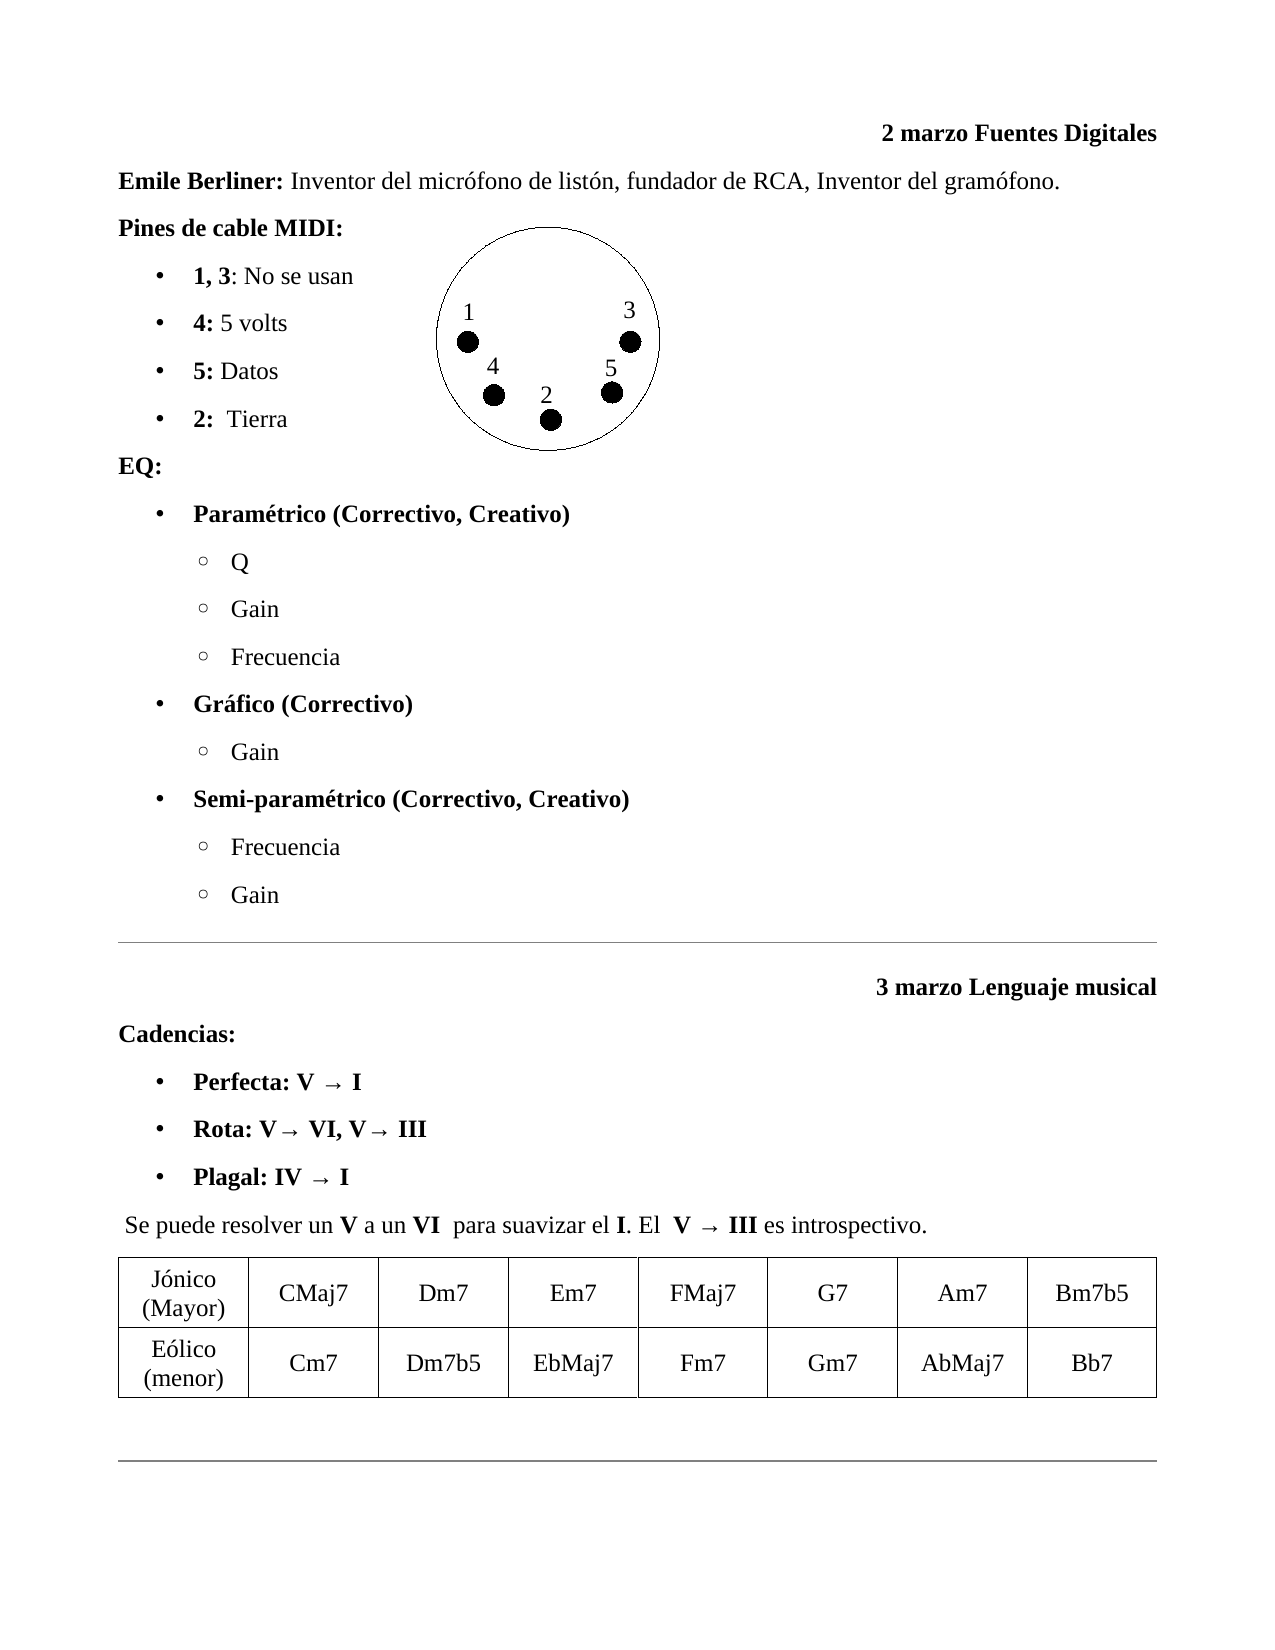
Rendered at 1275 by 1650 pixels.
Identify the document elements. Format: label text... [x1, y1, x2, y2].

table_header FMaj7 [639, 1258, 767, 1327]
table_cell Fm7 [639, 1328, 767, 1397]
list [656, 308, 1157, 337]
list Gráfico (Correctivo) [156, 689, 1157, 718]
table_header Bm7b5 [1028, 1258, 1156, 1327]
list [629, 261, 1157, 290]
list Plagal: IV → I [156, 1162, 1157, 1191]
table_cell AbMaj7 [898, 1328, 1027, 1397]
list Frecuencia [193, 832, 1157, 861]
list 1, 3: No se usan [156, 261, 467, 290]
list Rota: V→ VI, V→ III [156, 1114, 1157, 1143]
list Frecuencia [193, 642, 1157, 671]
table_header CMaj7 [249, 1258, 378, 1327]
table_cell Eólico (menor) [119, 1328, 248, 1397]
table_header Dm7 [379, 1258, 508, 1327]
list 2: Tierra [156, 404, 485, 432]
table_header Jónico (Mayor) [119, 1258, 248, 1327]
table_cell Bb7 [1028, 1328, 1156, 1397]
list Gain [193, 880, 1157, 908]
table_cell Cm7 [249, 1328, 378, 1397]
list 5: Datos [156, 356, 445, 385]
table_header Am7 [898, 1258, 1027, 1327]
list Paramétrico (Correctivo, Creativo) [156, 499, 1157, 528]
text Se puede resolver un V a un VI para suavizar el I. El V → III es introspectivo. [118, 1210, 1157, 1238]
list Q [193, 547, 1157, 575]
text Pines de cable MIDI: [118, 213, 1157, 242]
list [651, 356, 1157, 385]
list 4: 5 volts [156, 308, 440, 337]
list Gain [193, 594, 1157, 623]
table_cell Gm7 [768, 1328, 897, 1397]
list Gain [193, 737, 1157, 766]
table_header Em7 [509, 1258, 637, 1327]
list Perfecta: V → I [156, 1067, 1157, 1096]
text 2 marzo Fuentes Digitales [118, 118, 1157, 147]
text 3 marzo Lenguaje musical [118, 972, 1157, 1000]
text Cadencias: [118, 1019, 1157, 1048]
text EQ: [118, 451, 1157, 480]
list Semi-paramétrico (Correctivo, Creativo) [156, 784, 1157, 813]
table_cell EbMaj7 [509, 1328, 637, 1397]
table_header G7 [768, 1258, 897, 1327]
list [611, 404, 1157, 432]
table_cell Dm7b5 [379, 1328, 508, 1397]
text Emile Berliner: Inventor del micrófono de listón, fundador de RCA, Inventor del gramófono. [118, 166, 1157, 194]
